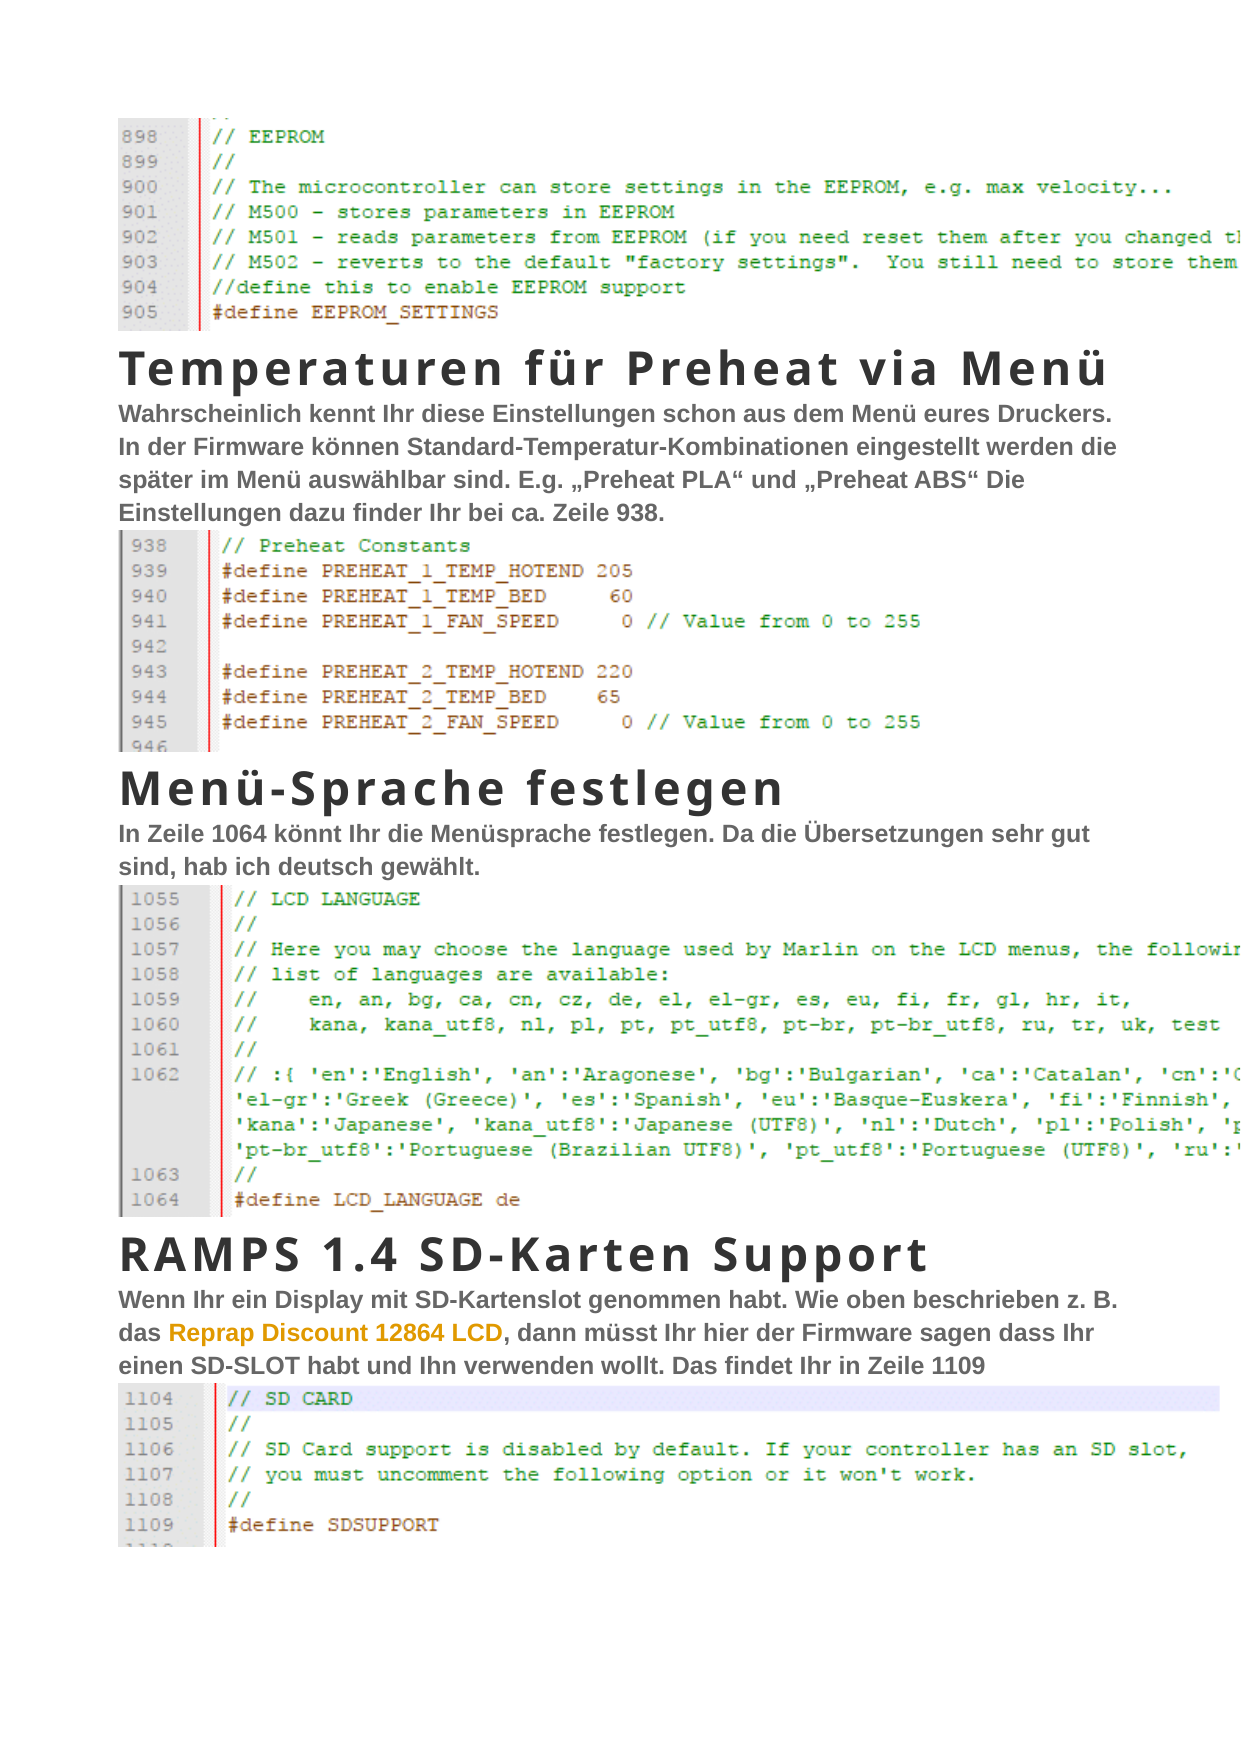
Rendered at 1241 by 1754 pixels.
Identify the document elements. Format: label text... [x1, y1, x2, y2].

text Wenn Ihr ein Display mit SD-Kartenslot genommen habt. Wie oben beschrieben z. B. das Reprap Discount 12864 LCD, dann müsst Ihr hier der Firmware sagen dass Ihr einen SD-SLOT habt und Ihn verwenden wollt. Das findet Ihr in Zeile 1109 [118, 1285, 1122, 1379]
subtitle RAMPS 1.4 SD-Karten Support [118, 1221, 1122, 1285]
subtitle Temperaturen für Preheat via Menü [118, 335, 1122, 399]
subtitle Menü-Sprache festlegen [118, 755, 1122, 819]
picture [118, 118, 1241, 331]
picture [118, 530, 973, 752]
text In Zeile 1064 könnt Ihr die Menüsprache festlegen. Da die Übersetzungen sehr gut sind, hab ich deutsch gewählt. [118, 819, 1122, 881]
picture [118, 1383, 1220, 1547]
picture [118, 885, 1241, 1217]
text Wahrscheinlich kennt Ihr diese Einstellungen schon aus dem Menü eures Druckers. In der Firmware können Standard-Temperatur-Kombinationen eingestellt werden die später im Menü auswählbar sind. E.g. „Preheat PLA“ und „Preheat ABS“ Die Einstellungen dazu finder Ihr bei ca. Zeile 938. [118, 399, 1122, 527]
